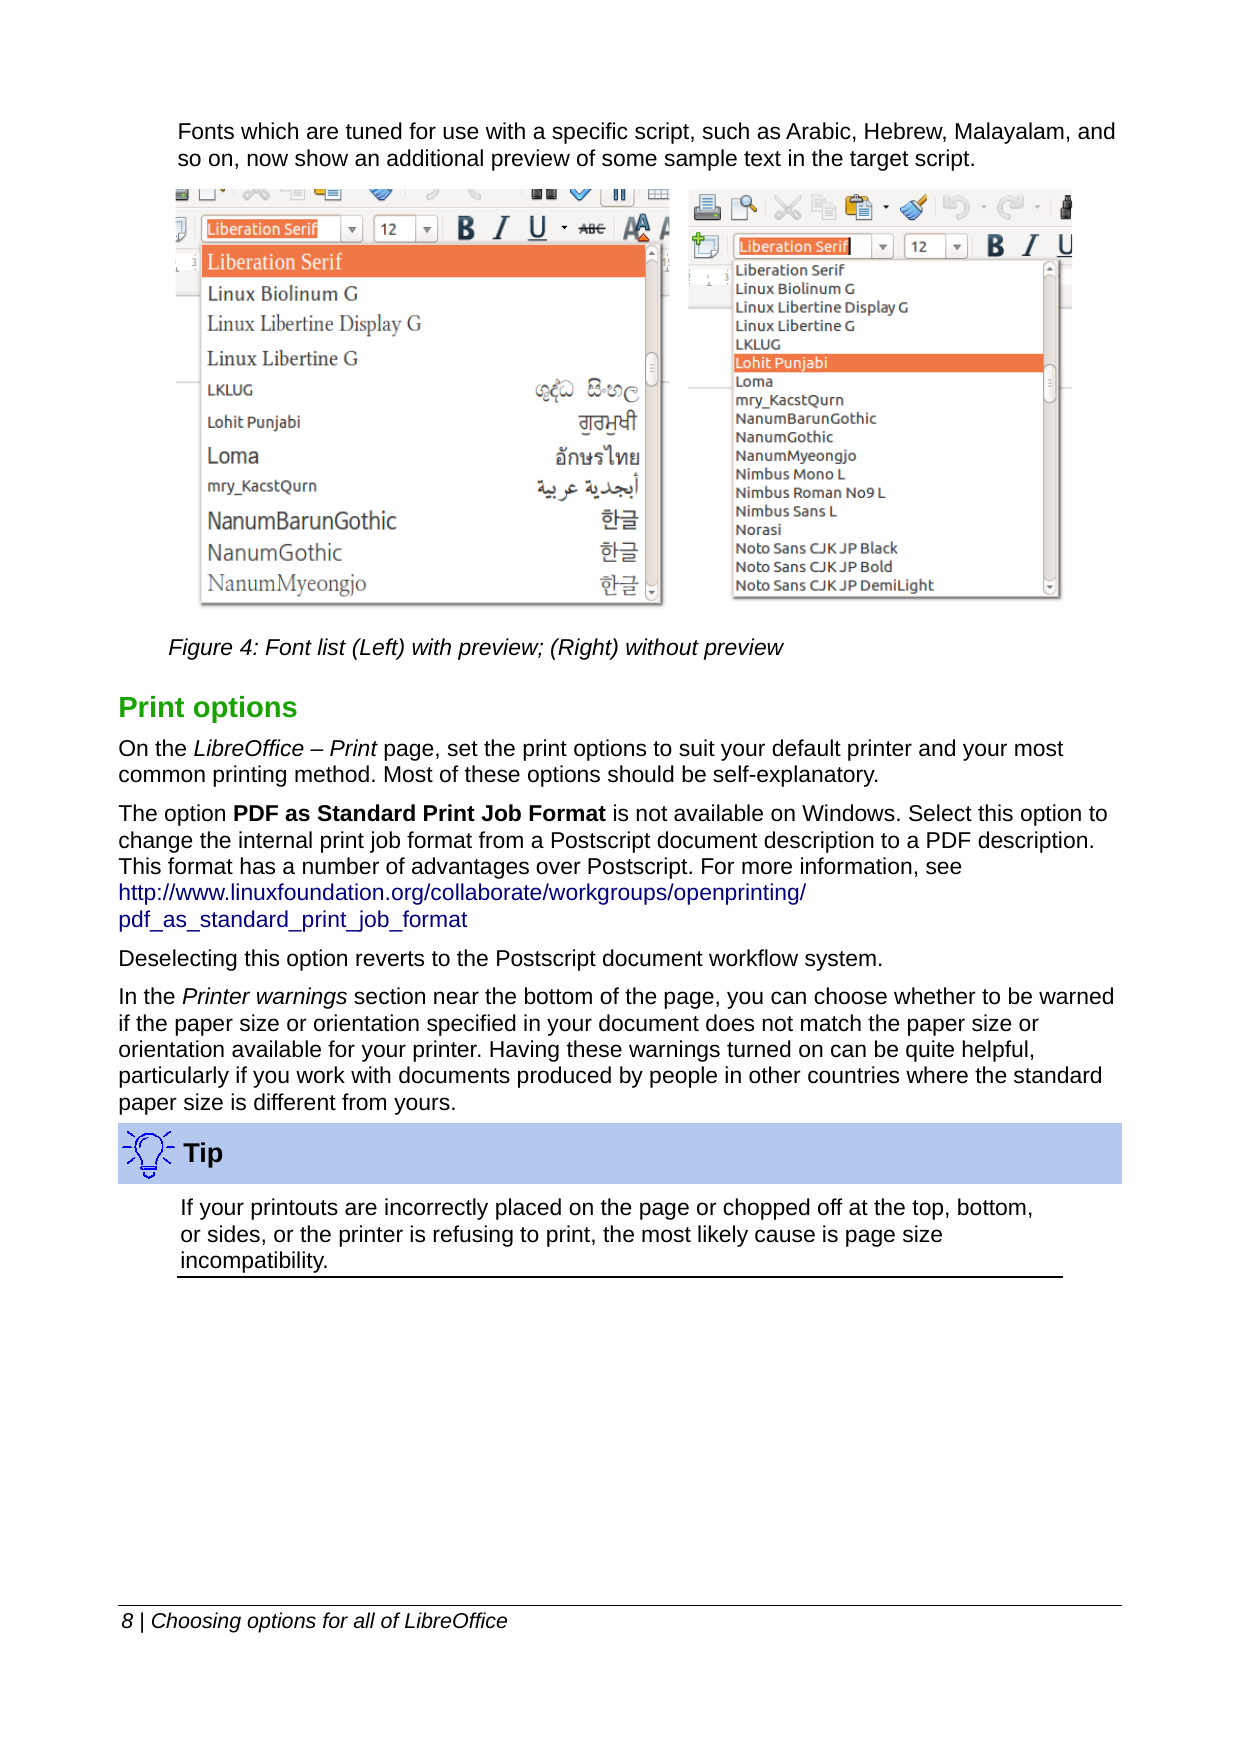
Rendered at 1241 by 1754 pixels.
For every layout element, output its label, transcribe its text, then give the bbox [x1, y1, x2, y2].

subtitle Tip [118, 1123, 1122, 1184]
text Fonts which are tuned for use with a specific script, such as Arabic, Hebrew, Malayalam, and so on, now show an additional preview of some sample text in the target script. [177, 118, 1122, 171]
table_header [683, 183, 1078, 628]
subtitle Print options [118, 690, 1122, 723]
picture [175, 189, 670, 611]
picture [119, 1123, 179, 1183]
text In the Printer warnings section near the bottom of the page, you can choose whether to be warned if the paper size or orientation specified in your document does not match the paper size or orientation available for your printer. Having these warnings turned on can be quite helpful, particularly if you work with documents produced by people in other countries where the standard paper size is different from yours. [118, 983, 1122, 1115]
text The option PDF as Standard Print Job Format is not available on Windows. Select this option to change the internal print job format from a Postscript document description to a PDF description. This format has a number of advantages over Postscript. For more information, see http://www.linuxfoundation.org/collaborate/workgroups/openprinting/pdf_as_standard_print_job_format [118, 800, 1122, 932]
picture [688, 189, 1073, 602]
table_header [163, 183, 682, 628]
text If your printouts are incorrectly placed on the page or chopped off at the top, bottom, or sides, or the printer is refusing to print, the most likely cause is page size incompatibility. [177, 1191, 1063, 1276]
text On the LibreOffice – Print page, set the print options to suit your default printer and your most common printing method. Most of these options should be self-explanatory. [118, 735, 1122, 788]
text Deselecting this option reverts to the Postscript document workflow system. [118, 944, 1122, 971]
table_cell Figure 4: Font list (Left) with preview; (Right) without preview [163, 628, 1078, 666]
